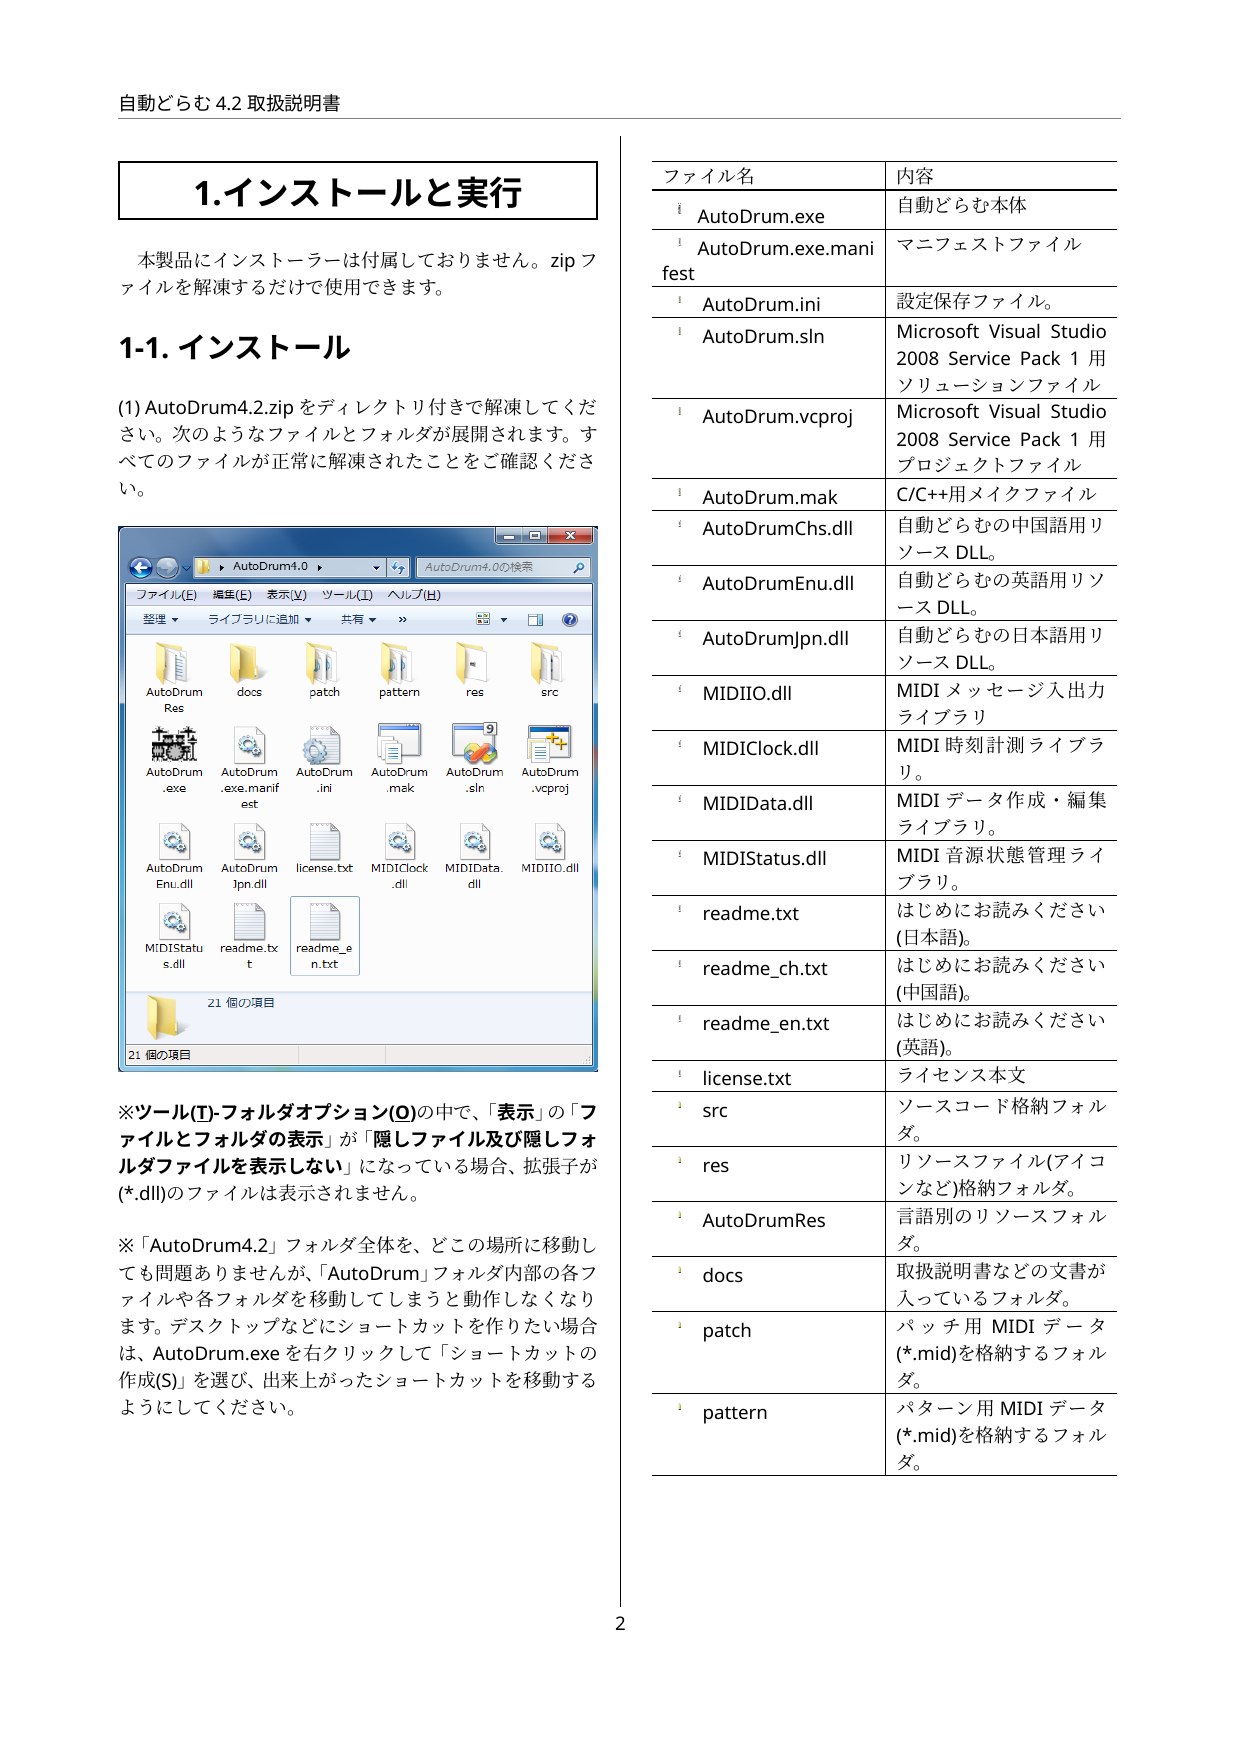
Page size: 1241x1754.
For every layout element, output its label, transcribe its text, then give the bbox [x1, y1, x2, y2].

table_cell AutoDrumJpn.dll [652, 621, 885, 675]
table_cell license.txt [652, 1061, 885, 1091]
table_cell AutoDrum.vcproj [652, 399, 885, 478]
table_cell パターン用MIDIデータ(*.mid)を格納するフォルダ。 [886, 1394, 1117, 1475]
table_cell Microsoft Visual Studio 2008 Service Pack 1用プロジェクトファイル [886, 399, 1117, 478]
table_cell pattern [652, 1394, 885, 1475]
table_cell MIDI音源状態管理ライブラリ。 [886, 841, 1117, 895]
table_cell readme_en.txt [652, 1006, 885, 1060]
table_cell src [652, 1092, 885, 1146]
table_header 内容 [886, 162, 1117, 189]
table_cell AutoDrum.mak [652, 479, 885, 510]
table_cell リソースファイル(アイコンなど)格納フォルダ。 [886, 1147, 1117, 1201]
table_cell MIDIメッセージ入出力ライブラリ [886, 676, 1117, 730]
table_cell 言語別のリソースフォルダ。 [886, 1202, 1117, 1256]
table_cell AutoDrum.ini [652, 287, 885, 317]
table_cell はじめにお読みください(中国語)。 [886, 951, 1117, 1005]
table_cell AutoDrum.exe [652, 191, 885, 229]
table_cell docs [652, 1257, 885, 1311]
table_cell ライセンス本文 [886, 1061, 1117, 1091]
table_cell マニフェストファイル [886, 230, 1117, 286]
table_cell C/C++用メイクファイル [886, 479, 1117, 510]
table_cell 自動どらむの英語用リソースDLL。 [886, 566, 1117, 620]
table_cell MIDIデータ作成・編集ライブラリ。 [886, 786, 1117, 840]
table_cell AutoDrumEnu.dll [652, 566, 885, 620]
table_cell MIDIStatus.dll [652, 841, 885, 895]
text 本製品にインストーラーは付属しておりません。zipファイルを解凍するだけで使用できます。 [118, 246, 598, 299]
table_cell 自動どらむ本体 [886, 191, 1117, 229]
table_cell MIDI時刻計測ライブラリ。 [886, 731, 1117, 785]
table_cell AutoDrumChs.dll [652, 511, 885, 565]
table_cell はじめにお読みください(英語)。 [886, 1006, 1117, 1060]
table_cell はじめにお読みください(日本語)。 [886, 896, 1117, 950]
table_cell 自動どらむの中国語用リソースDLL。 [886, 511, 1117, 565]
table_cell 自動どらむの日本語用リソースDLL。 [886, 621, 1117, 675]
table_cell MIDIIO.dll [652, 676, 885, 730]
table_cell ソースコード格納フォルダ。 [886, 1092, 1117, 1146]
subtitle 1-1. インストール [118, 325, 598, 367]
table_cell res [652, 1147, 885, 1201]
table_cell 取扱説明書などの文書が入っているフォルダ。 [886, 1257, 1117, 1311]
table_cell パッチ用MIDIデータ(*.mid)を格納するフォルダ。 [886, 1312, 1117, 1393]
table_cell readme_ch.txt [652, 951, 885, 1005]
table_cell AutoDrum.exe.manifest [652, 230, 885, 286]
table_cell MIDIData.dll [652, 786, 885, 840]
subtitle 1.インストールと実行 [120, 163, 596, 218]
text ※ツール(T)-フォルダオプション(O)の中で、「表示」の「ファイルとフォルダの表示」が「隠しファイル及び隠しフォルダファイルを表示しない」になっている場合、拡張子が(*.dll)のファイルは表示されません。 [118, 1097, 598, 1206]
table_header ファイル名 [652, 162, 885, 189]
text ※「AutoDrum4.2」フォルダ全体を、どこの場所に移動しても問題ありませんが、「AutoDrum」フォルダ内部の各ファイルや各フォルダを移動してしまうと動作しなくなります。デスクトップなどにショートカットを作りたい場合は、AutoDrum.exeを右クリックして「ショートカットの作成(S)」を選び、出来上がったショートカットを移動するようにしてください。 [118, 1231, 598, 1420]
table_cell MIDIClock.dll [652, 731, 885, 785]
picture [118, 526, 598, 1072]
table_cell patch [652, 1312, 885, 1393]
table_cell readme.txt [652, 896, 885, 950]
table_cell Microsoft Visual Studio 2008 Service Pack 1用ソリューションファイル [886, 318, 1117, 398]
table_cell AutoDrumRes [652, 1202, 885, 1256]
text (1) AutoDrum4.2.zipをディレクトリ付きで解凍してください。次のようなファイルとフォルダが展開されます。すべてのファイルが正常に解凍されたことをご確認ください。 [118, 393, 598, 501]
table_cell AutoDrum.sln [652, 318, 885, 398]
table_cell 設定保存ファイル。 [886, 287, 1117, 317]
